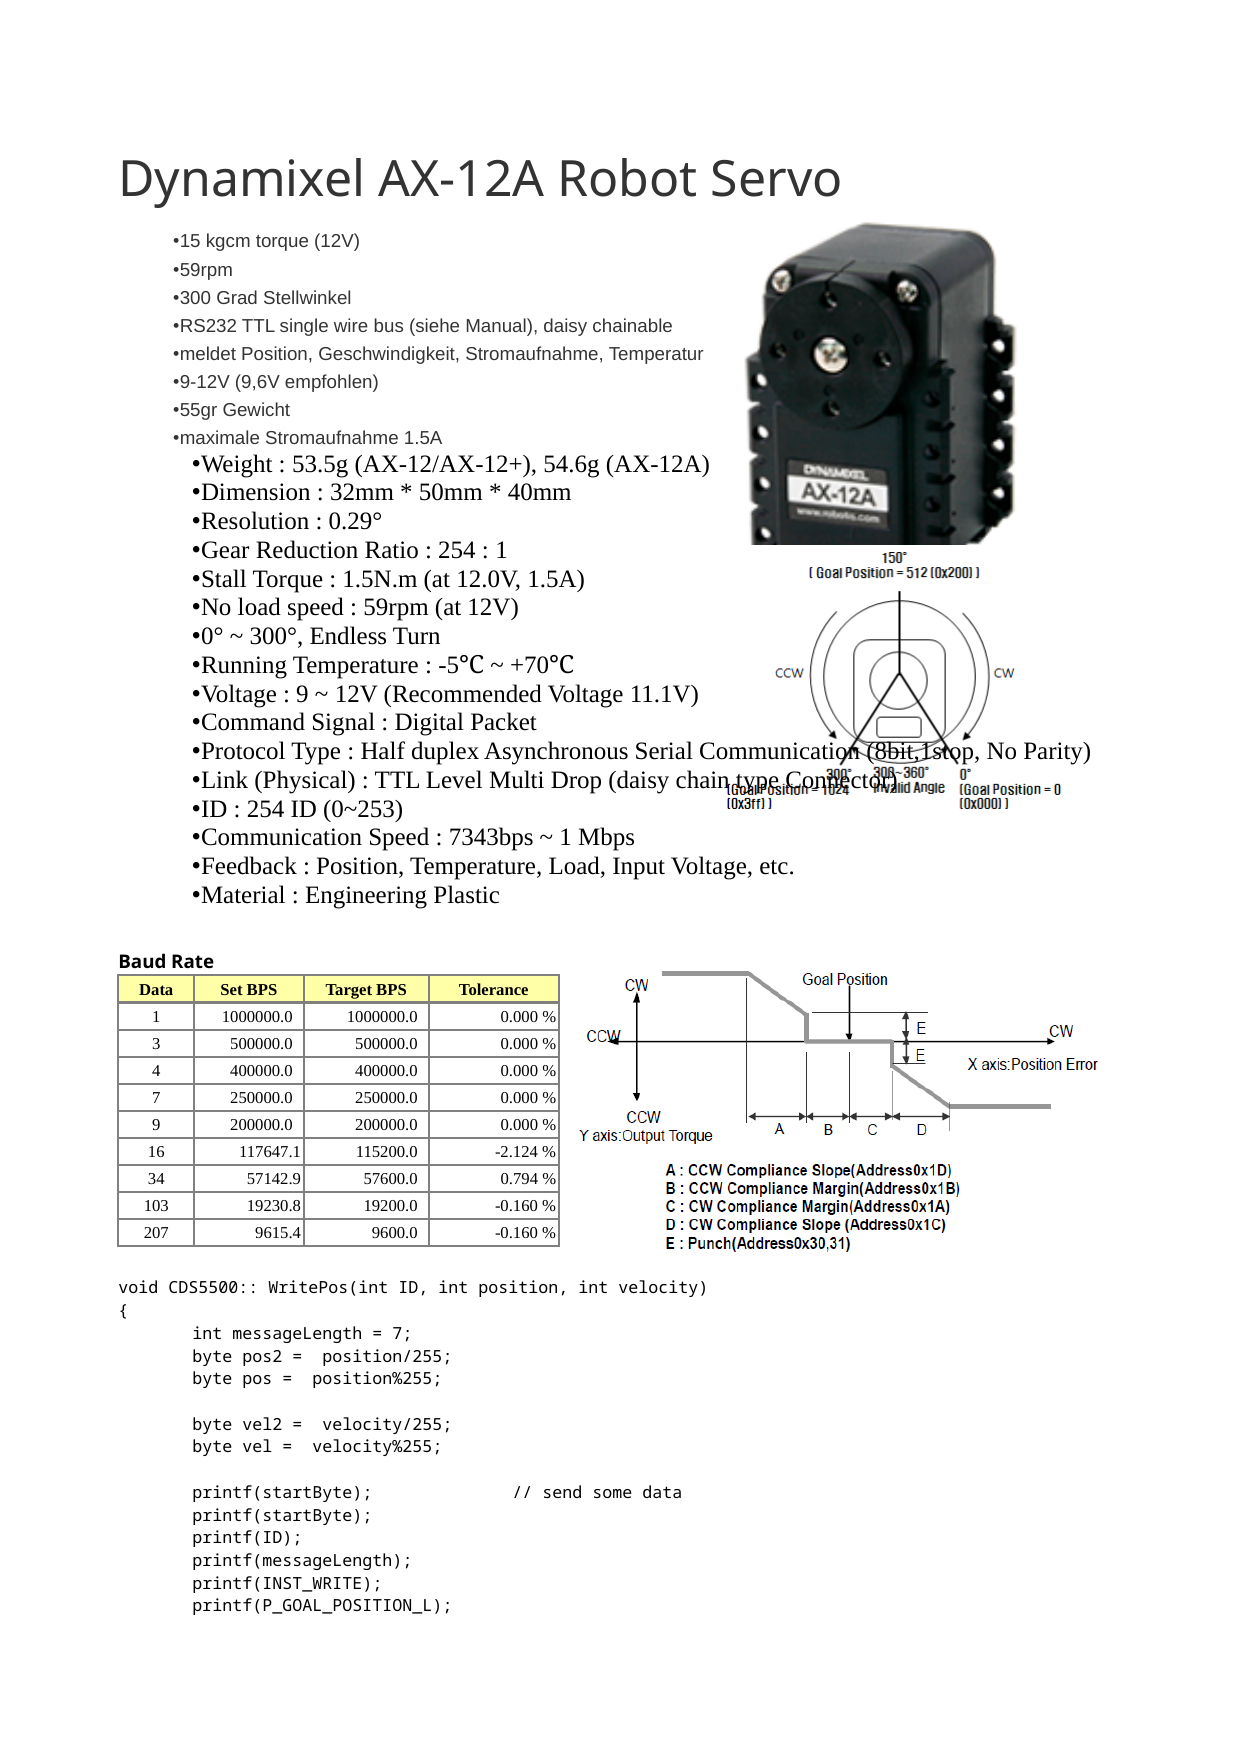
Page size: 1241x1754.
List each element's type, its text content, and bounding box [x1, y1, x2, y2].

list Stall Torque : 1.5N.m (at 12.0V, 1.5A) [118, 564, 706, 592]
picture [706, 219, 1085, 820]
table_cell 0.794 % [430, 1166, 558, 1191]
table_cell -0.160 % [430, 1220, 558, 1245]
table_cell 1000000.0 [305, 1004, 428, 1028]
list [1059, 392, 1122, 421]
text byte vel2 = velocity/255; [118, 1412, 1122, 1435]
list [1085, 592, 1122, 621]
list [1085, 707, 1122, 736]
list [1059, 308, 1122, 336]
list No load speed : 59rpm (at 12V) [118, 592, 719, 621]
list [1085, 564, 1122, 592]
list 9-12V (9,6V empfohlen) [118, 364, 706, 392]
table_cell 19200.0 [305, 1193, 428, 1218]
list 0° ~ 300°, Endless Turn [118, 621, 719, 650]
table_cell 57142.9 [195, 1166, 303, 1191]
list [1059, 477, 1122, 506]
list [1059, 364, 1122, 392]
text printf(ID); [118, 1526, 1122, 1548]
table_header Target BPS [305, 976, 428, 1001]
list [1059, 252, 1122, 280]
table_cell 1 [119, 1004, 193, 1028]
table_cell -0.160 % [430, 1193, 558, 1218]
list 15 kgcm torque (12V) [118, 224, 706, 252]
table_cell 0.000 % [430, 1085, 558, 1110]
table_cell 400000.0 [195, 1058, 303, 1083]
table_cell 9615.4 [195, 1220, 303, 1245]
list [1059, 506, 1122, 535]
table_cell 9600.0 [305, 1220, 428, 1245]
table_cell 0.000 % [430, 1112, 558, 1137]
list meldet Position, Geschwindigkeit, Stromaufnahme, Temperatur [118, 336, 706, 364]
list Feedback : Position, Temperature, Load, Input Voltage, etc. [118, 851, 1122, 880]
list Dimension : 32mm * 50mm * 40mm [118, 477, 706, 506]
list Gear Reduction Ratio : 254 : 1 [118, 535, 706, 564]
table_cell 250000.0 [305, 1085, 428, 1110]
table_cell 57600.0 [305, 1166, 428, 1191]
text printf(startByte); [118, 1503, 1122, 1526]
list Weight : 53.5g (AX-12/AX-12+), 54.6g (AX-12A) [118, 449, 706, 477]
text printf(INST_WRITE); [118, 1571, 1122, 1594]
text printf(P_GOAL_POSITION_L); [118, 1594, 1122, 1617]
table_cell 250000.0 [195, 1085, 303, 1110]
table_cell 1000000.0 [195, 1004, 303, 1028]
list ID : 254 ID (0~253) [118, 794, 1122, 822]
list maximale Stromaufnahme 1.5A [118, 421, 706, 449]
table_cell 207 [119, 1220, 193, 1245]
table_cell 103 [119, 1193, 193, 1218]
text int messageLength = 7; [118, 1321, 1122, 1344]
list Material : Engineering Plastic [118, 880, 1122, 909]
table_cell 117647.1 [195, 1139, 303, 1164]
list Weight : 53.5g (AX-12/AX-12+), 54.6g (AX-12A) [1059, 449, 1122, 477]
list [1059, 421, 1122, 449]
text Baud Rate [118, 942, 1122, 974]
picture [574, 957, 1105, 1263]
list 55gr Gewicht [118, 392, 706, 421]
text byte pos2 = position/255; [118, 1344, 1122, 1367]
list [1085, 679, 1122, 707]
table_cell 500000.0 [195, 1031, 303, 1056]
table_cell 115200.0 [305, 1139, 428, 1164]
list Communication Speed : 7343bps ~ 1 Mbps [118, 822, 1122, 851]
subtitle Dynamixel AX-12A Robot Servo [118, 143, 1122, 211]
table_cell 0.000 % [430, 1058, 558, 1083]
list 59rpm [118, 252, 706, 280]
table_cell 4 [119, 1058, 193, 1083]
list Running Temperature : -5℃ ~ +70℃ [118, 650, 719, 679]
table_cell 500000.0 [305, 1031, 428, 1056]
list Protocol Type : Half duplex Asynchronous Serial Communication (8bit,1stop, No Parity) [118, 736, 719, 765]
table_cell 0.000 % [430, 1004, 558, 1028]
text printf(startByte); // send some data [118, 1480, 1122, 1503]
table_cell 3 [119, 1031, 193, 1056]
table_header Tolerance [430, 976, 558, 1001]
table_header Set BPS [195, 976, 303, 1001]
table_cell 16 [119, 1139, 193, 1164]
table_cell 0.000 % [430, 1031, 558, 1056]
table_cell 9 [119, 1112, 193, 1137]
list RS232 TTL single wire bus (siehe Manual), daisy chainable [118, 308, 706, 336]
table_cell 200000.0 [195, 1112, 303, 1137]
list Voltage : 9 ~ 12V (Recommended Voltage 11.1V) [118, 679, 719, 707]
text void CDS5500:: WritePos(int ID, int position, int velocity) [118, 1276, 1122, 1299]
list Resolution : 0.29° [118, 506, 706, 535]
text byte pos = position%255; [118, 1367, 1122, 1389]
list Command Signal : Digital Packet [118, 707, 719, 736]
table_cell 7 [119, 1085, 193, 1110]
list [1059, 224, 1122, 252]
list [1059, 535, 1122, 564]
text printf(messageLength); [118, 1548, 1122, 1571]
table_header Data [119, 976, 193, 1001]
list Link (Physical) : TTL Level Multi Drop (daisy chain type Connector) [118, 765, 719, 794]
text { [118, 1299, 1122, 1321]
list 300 Grad Stellwinkel [118, 280, 706, 308]
table_cell 200000.0 [305, 1112, 428, 1137]
table_cell 400000.0 [305, 1058, 428, 1083]
list [1085, 650, 1122, 679]
table_cell -2.124 % [430, 1139, 558, 1164]
table_cell 34 [119, 1166, 193, 1191]
list [1085, 621, 1122, 650]
table_cell 19230.8 [195, 1193, 303, 1218]
list [1059, 336, 1122, 364]
list [1059, 280, 1122, 308]
text byte vel = velocity%255; [118, 1435, 1122, 1458]
